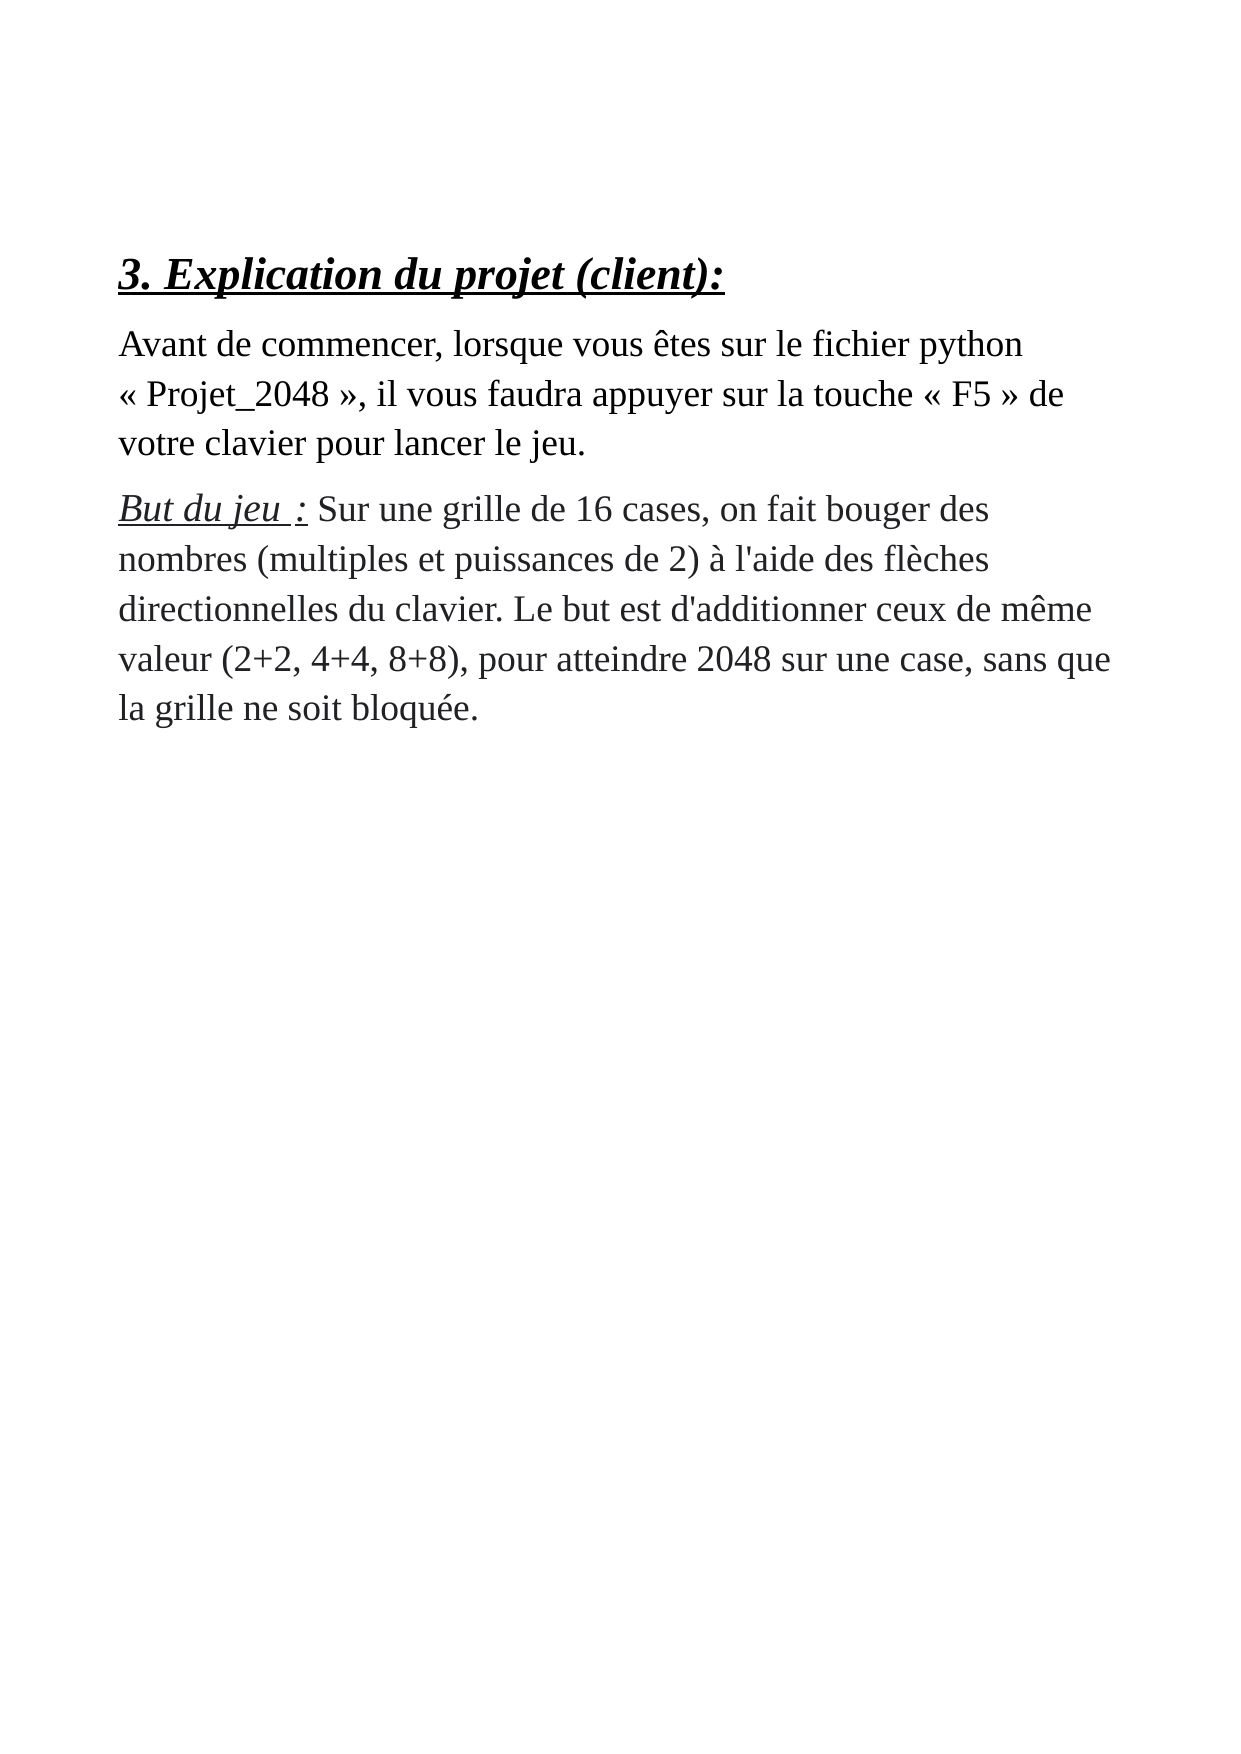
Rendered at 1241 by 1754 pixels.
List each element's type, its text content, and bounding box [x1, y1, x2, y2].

text 3. Explication du projet (client): [118, 246, 1122, 299]
text Avant de commencer, lorsque vous êtes sur le fichier python « Projet_2048 », il vous faudra appuyer sur la touche « F5 » de votre clavier pour lancer le jeu. [118, 322, 1122, 464]
text But du jeu : Sur une grille de 16 cases, on fait bouger des nombres (multiples et puissances de 2) à l'aide des flèches directionnelles du clavier. Le but est d'additionner ceux de même valeur (2+2, 4+4, 8+8), pour atteindre 2048 sur une case, sans que la grille ne soit bloquée. [118, 485, 1122, 729]
